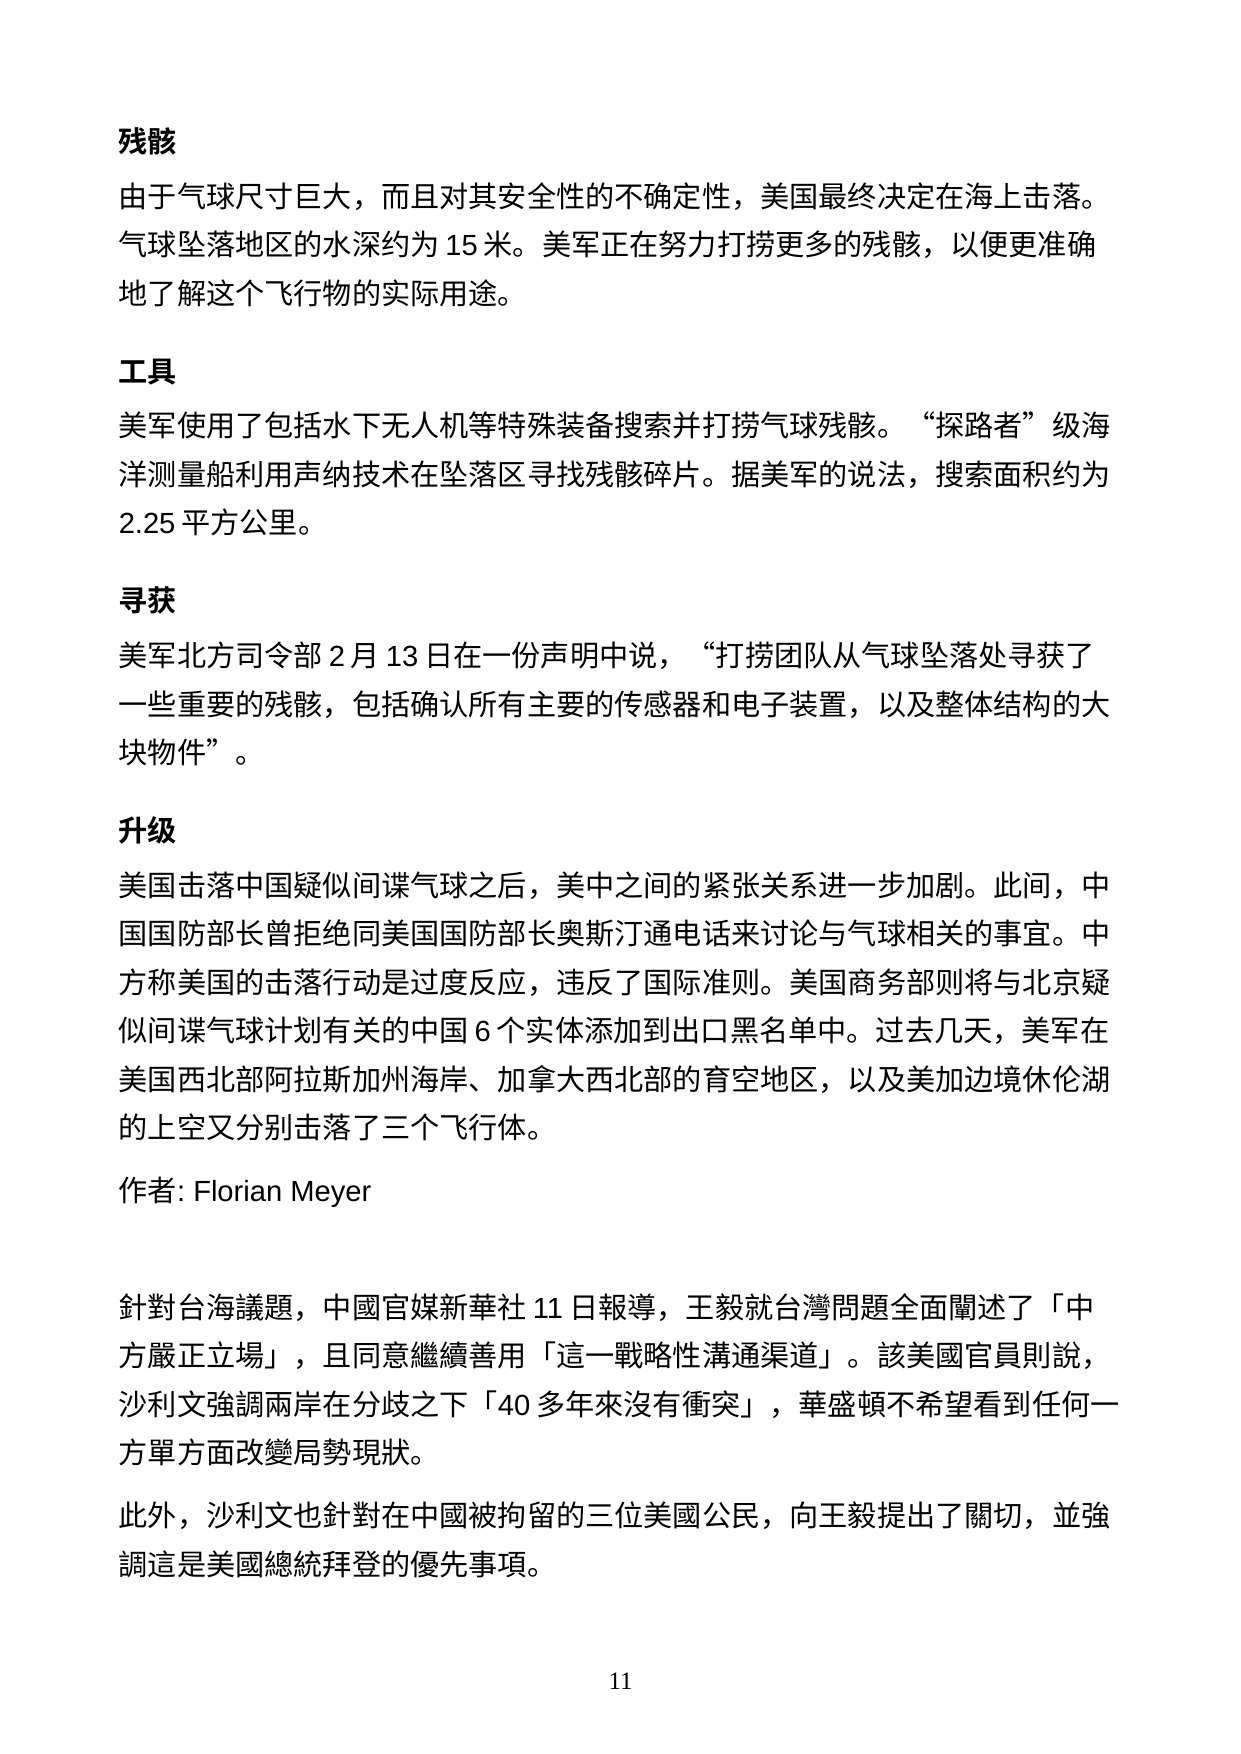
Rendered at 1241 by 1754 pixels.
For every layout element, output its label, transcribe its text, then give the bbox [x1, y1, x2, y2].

text 此外，沙利文也針對在中國被拘留的三位美國公民，向王毅提出了關切，並強調這是美國總統拜登的優先事項。 [118, 1493, 1122, 1584]
text 由于气球尺寸巨大，而且对其安全性的不确定性，美国最终决定在海上击落。气球坠落地区的水深约为15米。美军正在努力打捞更多的残骸，以便更准确地了解这个飞行物的实际用途。 [118, 173, 1122, 313]
text 美军使用了包括水下无人机等特殊装备搜索并打捞气球残骸。“探路者”级海洋测量船利用声纳技术在坠落区寻找残骸碎片。据美军的说法，搜索面积约为2.25平方公里。 [118, 403, 1122, 542]
subtitle 残骸 [118, 118, 1122, 161]
subtitle 升级 [118, 807, 1122, 849]
text 針對台海議題，中國官媒新華社11日報導，王毅就台灣問題全面闡述了「中方嚴正立場」，且同意繼續善用「這一戰略性溝通渠道」。該美國官員則說，沙利文強調兩岸在分歧之下「40多年來沒有衝突」，華盛頓不希望看到任何一方單方面改變局勢現狀。 [118, 1284, 1122, 1472]
text 作者: Florian Meyer [118, 1168, 1122, 1210]
text 美军北方司令部2月13日在一份声明中说，“打捞团队从气球坠落处寻获了一些重要的残骸，包括确认所有主要的传感器和电子装置，以及整体结构的大块物件”。 [118, 632, 1122, 772]
subtitle 工具 [118, 348, 1122, 390]
subtitle 寻获 [118, 578, 1122, 620]
text 美国击落中国疑似间谍气球之后，美中之间的紧张关系进一步加剧。此间，中国国防部长曾拒绝同美国国防部长奥斯汀通电话来讨论与气球相关的事宜。中方称美国的击落行动是过度反应，违反了国际准则。美国商务部则将与北京疑似间谍气球计划有关的中国6个实体添加到出口黑名单中。过去几天，美军在美国西北部阿拉斯加州海岸、加拿大西北部的育空地区，以及美加边境休伦湖的上空又分别击落了三个飞行体。 [118, 862, 1122, 1147]
